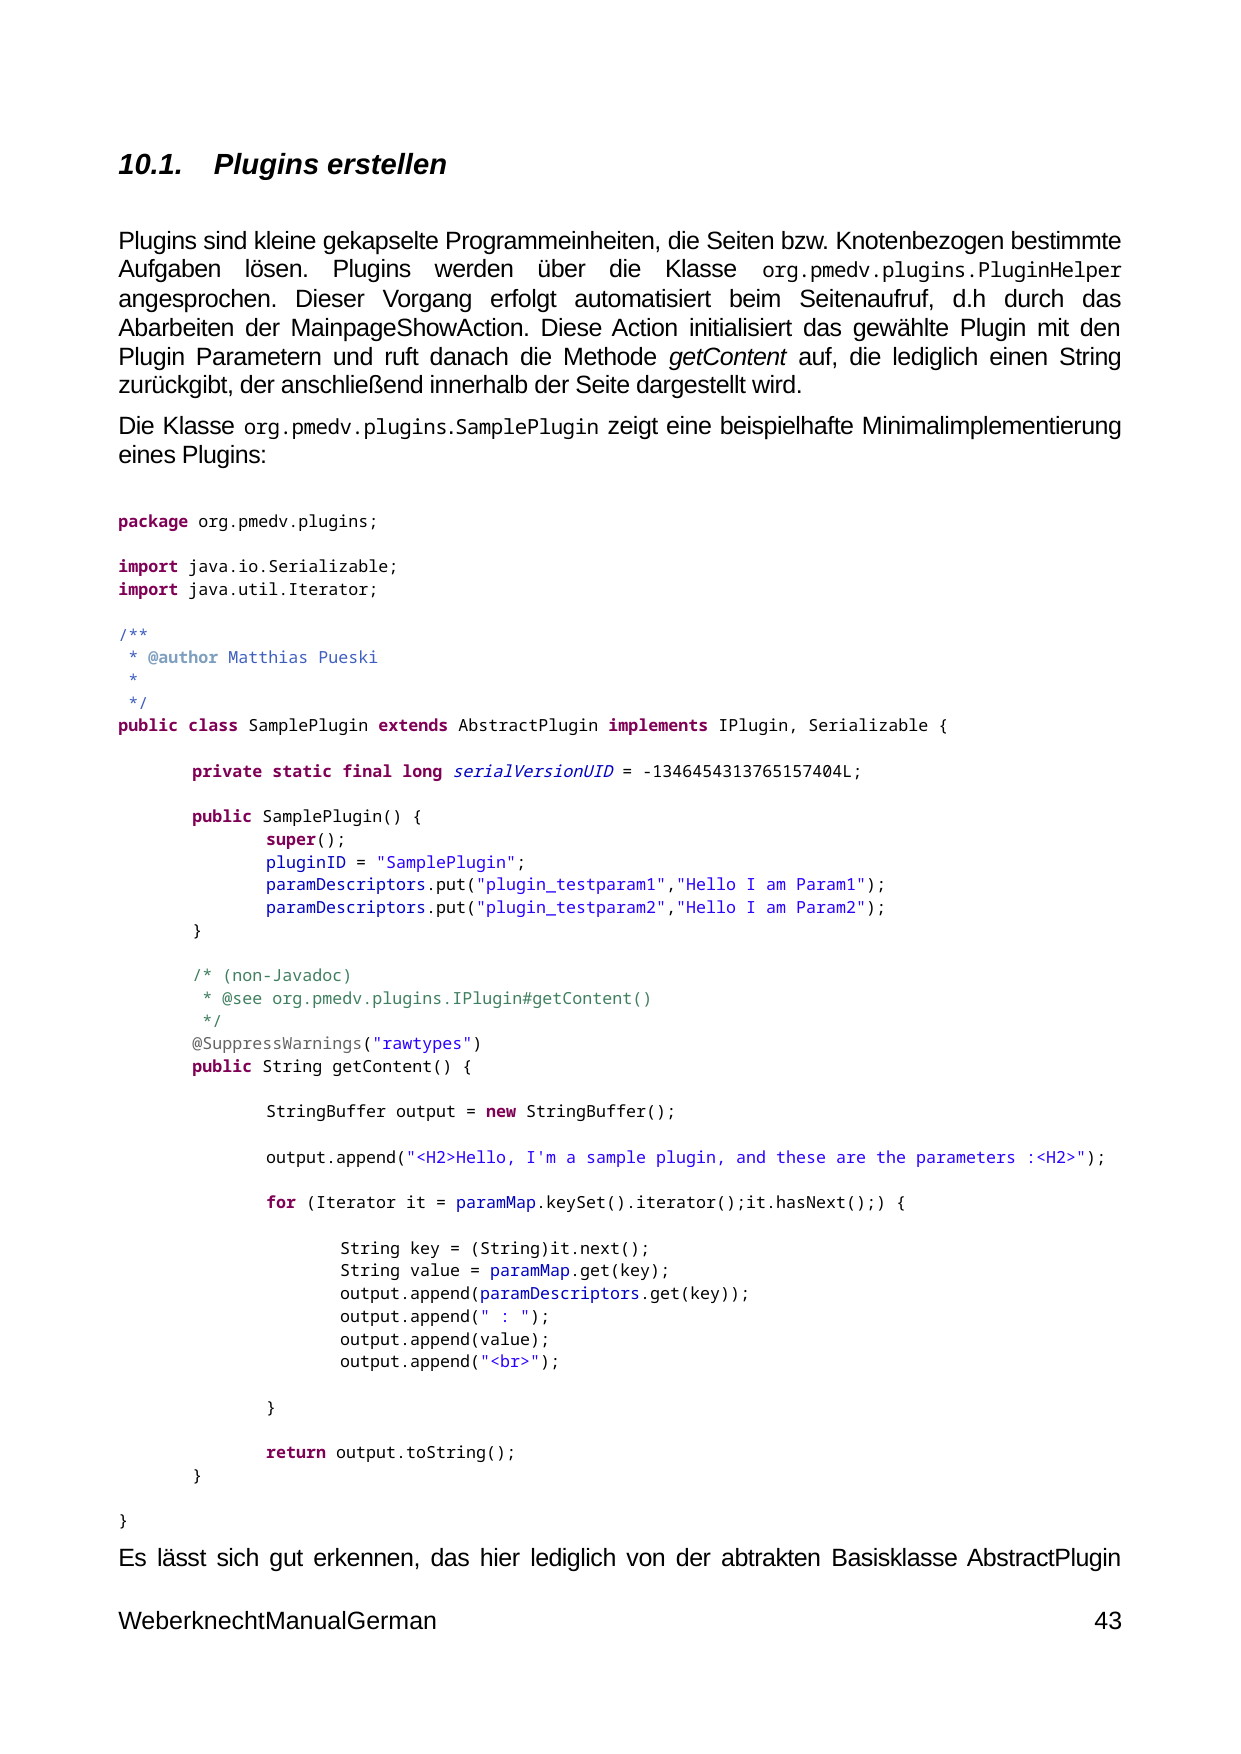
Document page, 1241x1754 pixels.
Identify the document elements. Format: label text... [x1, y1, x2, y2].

text output.append("<br>"); [118, 1350, 1122, 1373]
text */ [118, 691, 1122, 714]
text @SuppressWarnings("rawtypes") [118, 1032, 1122, 1055]
text super(); [118, 828, 1122, 850]
text paramDescriptors.put("plugin_testparam2","Hello I am Param2"); [118, 896, 1122, 918]
text * @see org.pmedv.plugins.IPlugin#getContent() [118, 987, 1122, 1009]
text } [118, 1395, 1122, 1418]
text return output.toString(); [118, 1441, 1122, 1463]
text * [118, 669, 1122, 691]
text */ [118, 1009, 1122, 1032]
text output.append("<H2>Hello, I'm a sample plugin, and these are the parameters :<H2>"); [118, 1146, 1122, 1168]
text paramDescriptors.put("plugin_testparam1","Hello I am Param1"); [118, 873, 1122, 896]
text public String getContent() { [118, 1055, 1122, 1077]
text StringBuffer output = new StringBuffer(); [118, 1100, 1122, 1123]
text /* (non-Javadoc) [118, 964, 1122, 987]
text private static final long serialVersionUID = -1346454313765157404L; [118, 759, 1122, 782]
text /** [118, 623, 1122, 646]
text Es lässt sich gut erkennen, das hier lediglich von der abtrakten Basisklasse AbstractPlugin [118, 1543, 1122, 1572]
text pluginID = "SamplePlugin"; [118, 850, 1122, 873]
text Die Klasse org.pmedv.plugins.SamplePlugin zeigt eine beispielhafte Minimalimplementierung eines Plugins: [118, 411, 1122, 469]
text import java.util.Iterator; [118, 578, 1122, 601]
text } [118, 1463, 1122, 1486]
text String key = (String)it.next(); [118, 1236, 1122, 1259]
text Plugins sind kleine gekapselte Programmeinheiten, die Seiten bzw. Knotenbezogen bestimmte Aufgaben lösen. Plugins werden über die Klasse org.pmedv.plugins.PluginHelper angesprochen. Dieser Vorgang erfolgt automatisiert beim Seitenaufruf, d.h durch das Abarbeiten der MainpageShowAction. Diese Action initialisiert das gewählte Plugin mit den Plugin Parametern und ruft danach die Methode getContent auf, die lediglich einen String zurückgibt, der anschließend innerhalb der Seite dargestellt wird. [118, 226, 1122, 399]
text public class SamplePlugin extends AbstractPlugin implements IPlugin, Serializable { [118, 714, 1122, 737]
text package org.pmedv.plugins; [118, 510, 1122, 532]
subtitle Plugins erstellen [118, 147, 1122, 180]
text output.append(value); [118, 1327, 1122, 1350]
text } [118, 1509, 1122, 1532]
text output.append(paramDescriptors.get(key)); [118, 1282, 1122, 1304]
text output.append(" : "); [118, 1304, 1122, 1327]
text public SamplePlugin() { [118, 805, 1122, 828]
text } [118, 918, 1122, 941]
text import java.io.Serializable; [118, 555, 1122, 578]
text String value = paramMap.get(key); [118, 1259, 1122, 1282]
text for (Iterator it = paramMap.keySet().iterator();it.hasNext();) { [118, 1191, 1122, 1214]
text * @author Matthias Pueski [118, 646, 1122, 669]
